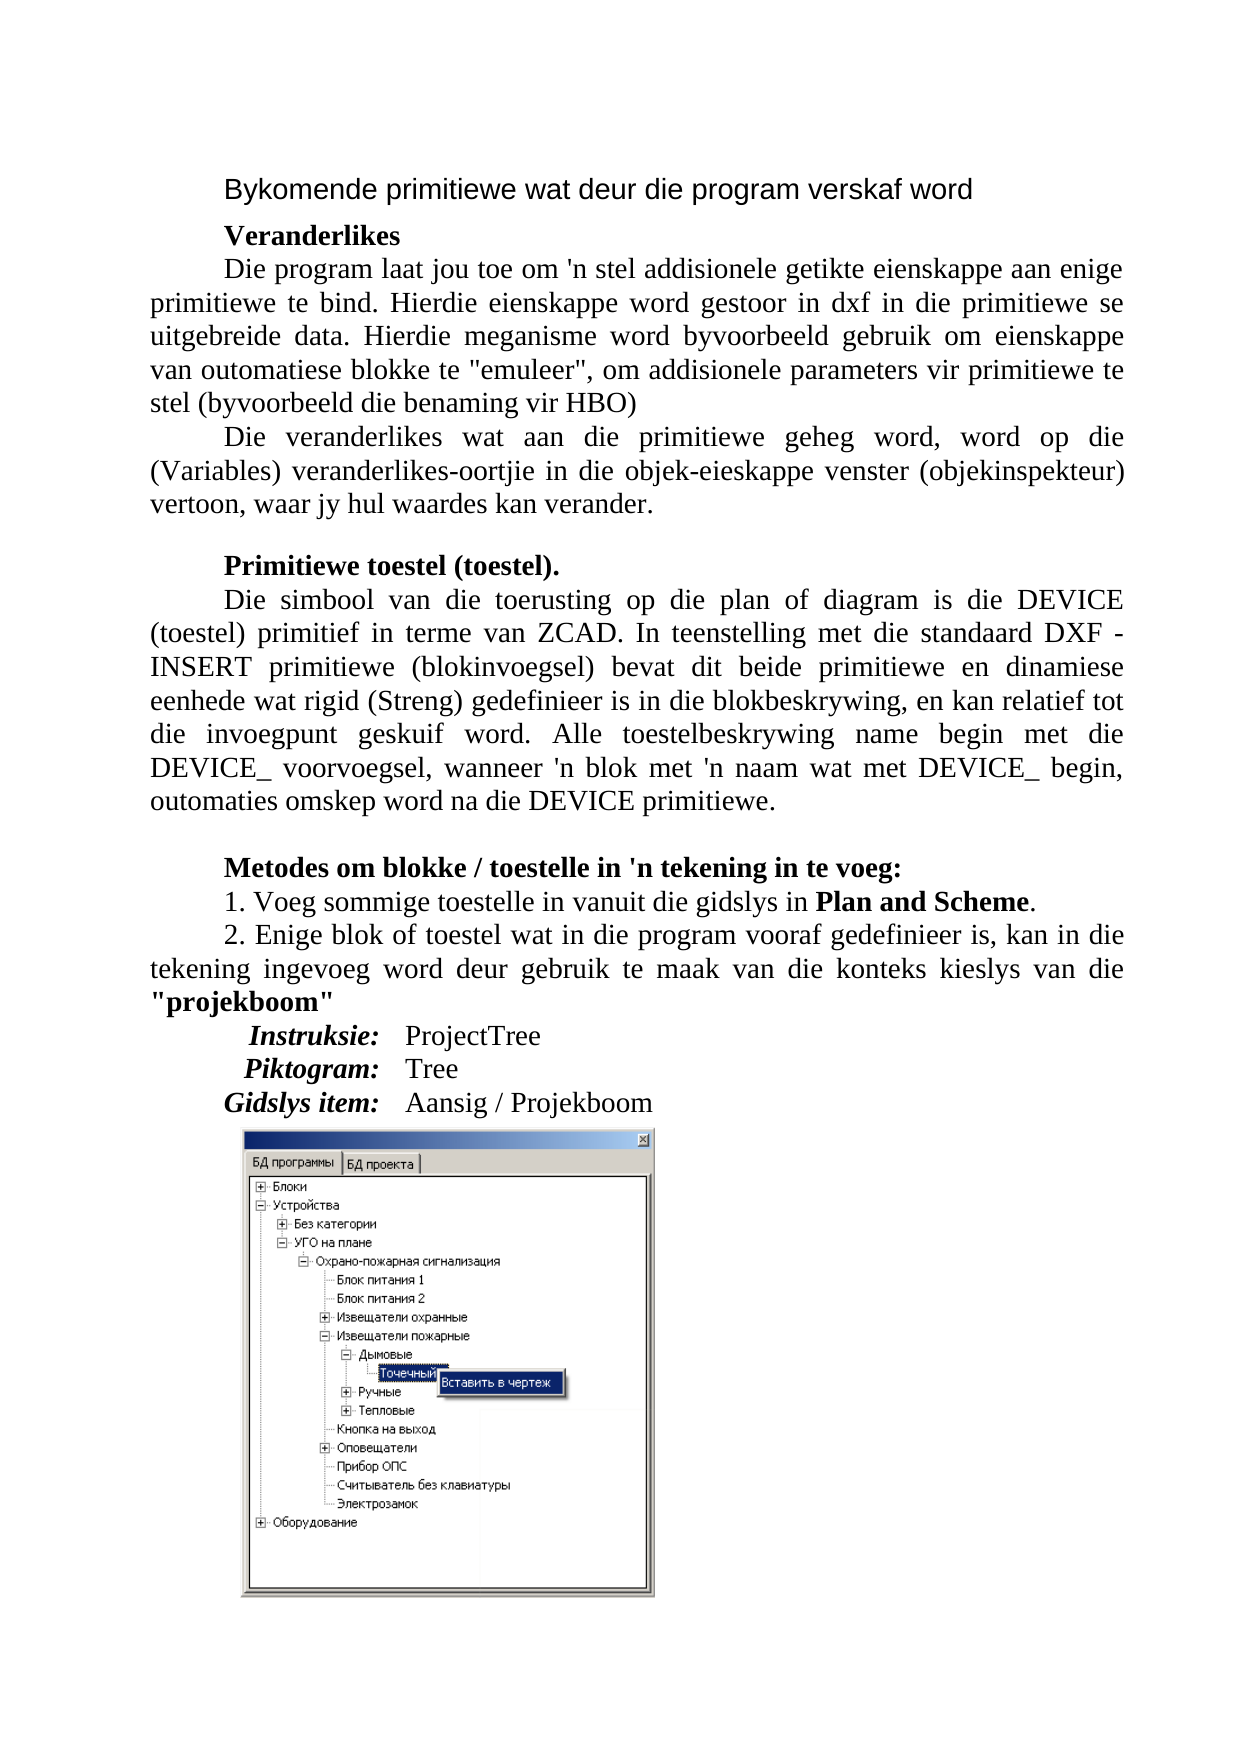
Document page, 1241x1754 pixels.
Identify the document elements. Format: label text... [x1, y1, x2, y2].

table_header Instruksie: [139, 1018, 394, 1052]
table_cell Gidslys item: [139, 1085, 394, 1119]
table_cell Tree [394, 1052, 1039, 1085]
table_cell Aansig / Projekboom [394, 1085, 1039, 1119]
table_cell Piktogram: [139, 1052, 394, 1085]
text 1. Voeg sommige toestelle in vanuit die gidslys in Plan and Scheme. [150, 884, 1125, 917]
table_header ProjectTree [394, 1018, 1039, 1052]
text Primitiewe toestel (toestel). [150, 548, 1125, 582]
text Die simbool van die toerusting op die plan of diagram is die DEVICE (toestel) primitief in terme van ZCAD. In teenstelling met die standaard DXF - INSERT primitiewe (blokinvoegsel) bevat dit beide primitiewe en dinamiese eenhede wat rigid (Streng) gedefinieer is in die blokbeskrywing, en kan relatief tot die invoegpunt geskuif word. Alle toestelbeskrywing name begin met die DEVICE_ voorvoegsel, wanneer 'n blok met 'n naam wat met DEVICE_ begin, outomaties omskep word na die DEVICE primitiewe. [150, 582, 1125, 817]
text Die veranderlikes wat aan die primitiewe geheg word, word op die (Variables) veranderlikes-oortjie in die objek-eieskappe venster (objekinspekteur) vertoon, waar jy hul waardes kan verander. [150, 419, 1125, 520]
text Die program laat jou toe om 'n stel addisionele getikte eienskappe aan enige primitiewe te bind. Hierdie eienskappe word gestoor in dxf in die primitiewe se uitgebreide data. Hierdie meganisme word byvoorbeeld gebruik om eienskappe van outomatiese blokke te "emuleer", om addisionele parameters vir primitiewe te stel (byvoorbeeld die benaming vir HBO) [150, 251, 1125, 419]
text Metodes om blokke / toestelle in 'n tekening in te voeg: [150, 850, 1125, 884]
title Bykomende primitiewe wat deur die program verskaf word [150, 172, 1125, 205]
text 2. Enige blok of toestel wat in die program vooraf gedefinieer is, kan in die tekening ingevoeg word deur gebruik te maak van die konteks kieslys van die "projekboom" [150, 917, 1125, 1018]
text Veranderlikes [150, 218, 1125, 251]
